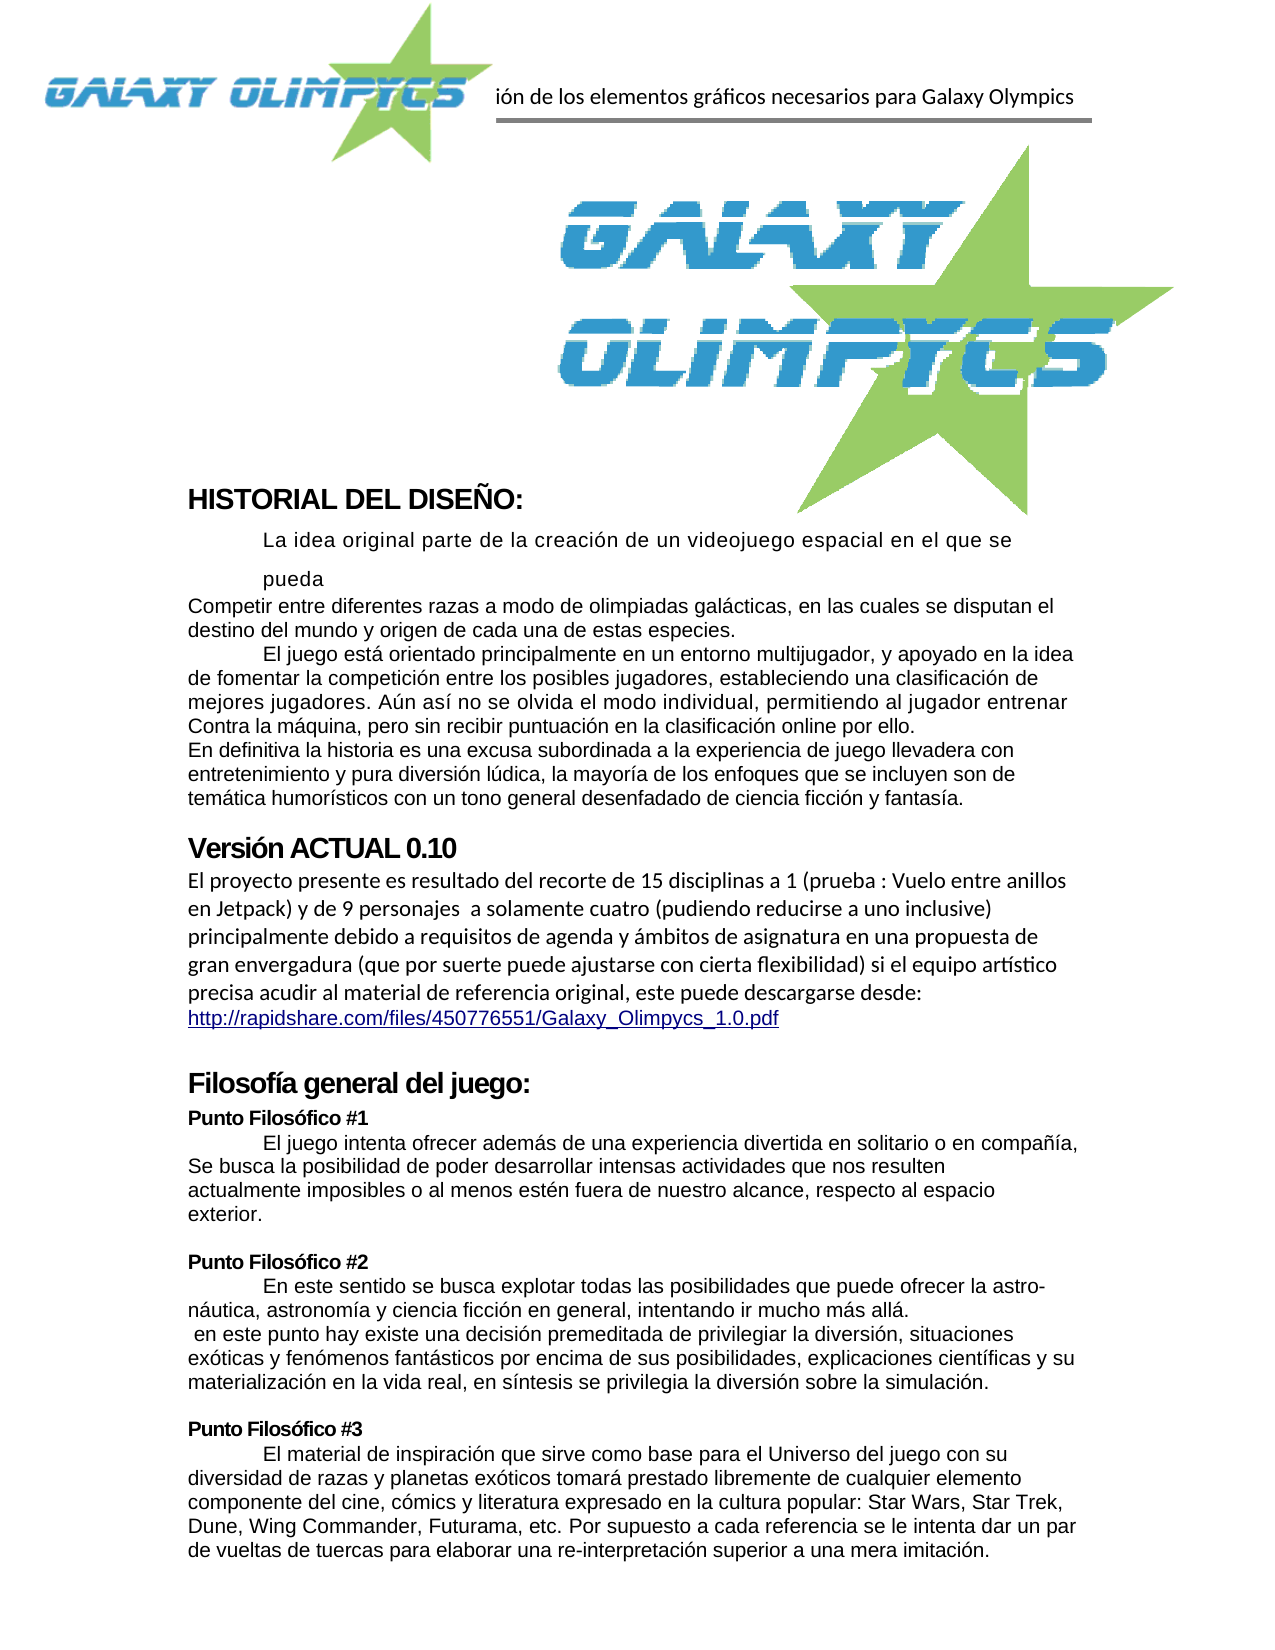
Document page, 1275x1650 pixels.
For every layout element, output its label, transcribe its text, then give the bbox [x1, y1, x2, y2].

text En definitiva la historia es una excusa subordinada a la experiencia de juego llevadera con entretenimiento y pura diversión lúdica, la mayoría de los enfoques que se incluyen son de temática humorísticos con un tono general desenfadado de ciencia ficción y fantasía. [188, 738, 1088, 810]
text de fomentar la competición entre los posibles jugadores, estableciendo una clasificación de mejores jugadores. Aún así no se olvida el modo individual, permitiendo al jugador entrenar [188, 666, 1087, 714]
text náutica, astronomía y ciencia ficción en general, intentando ir mucho más allá. [188, 1298, 928, 1322]
text Se busca la posibilidad de poder desarrollar intensas actividades que nos resulten actualmente imposibles o al menos estén fuera de nuestro alcance, respecto al espacio exterior. [188, 1155, 1064, 1227]
text Punto Filosófico #2 [188, 1247, 456, 1274]
text El proyecto presente es resultado del recorte de 15 disciplinas a 1 (prueba : Vuelo entre anillos en Jetpack) y de 9 personajes a solamente cuatro (pudiendo reducirse a uno inclusive) principalmente debido a requisitos de agenda y ámbitos de asignatura en una propuesta de gran envergadura (que por suerte puede ajustarse con cierta flexibilidad) si el equipo artístico precisa acudir al material de referencia original, este puede descargarse desde: http://rapidshare.com/files/450776551/Galaxy_Olimpycs_1.0.pdf [188, 866, 1073, 1030]
text En este sentido se busca explotar todas las posibilidades que puede ofrecer la astro- [263, 1274, 1050, 1298]
text Punto Filosófico #1 [188, 1102, 456, 1131]
text HISTORIAL DEL DISEÑO: [187, 486, 586, 515]
text de vueltas de tuercas para elaborar una re-interpretación superior a una mera imitación. [188, 1538, 1008, 1562]
text Dune, Wing Commander, Futurama, etc. Por supuesto a cada referencia se le intenta dar un par [188, 1514, 1077, 1538]
text Competir entre diferentes razas a modo de olimpiadas galácticas, en las cuales se disputan el destino del mundo y origen de cada una de estas especies. [188, 594, 1088, 642]
text diversidad de razas y planetas exóticos tomará prestado libremente de cualquier elemento [188, 1466, 1028, 1490]
text El material de inspiración que sirve como base para el Universo del juego con su [263, 1442, 1016, 1466]
text Versión ACTUAL 0.10 [188, 831, 1073, 866]
text Punto Filosófico #3 [188, 1415, 451, 1442]
text componente del cine, cómics y literatura expresado en la cultura popular: Star Wars, Star Trek, [188, 1490, 1066, 1514]
text materialización en la vida real, en síntesis se privilegia la diversión sobre la simulación. [188, 1370, 999, 1394]
text La idea original parte de la creación de un videojuego espacial en el que se pueda [263, 515, 1087, 594]
text El juego intenta ofrecer además de una experiencia divertida en solitario o en compañía, [263, 1131, 1079, 1155]
text Contra la máquina, pero sin recibir puntuación en la clasificación online por ello. [188, 714, 936, 738]
text exóticas y fenómenos fantásticos por encima de sus posibilidades, explicaciones científicas y su [188, 1346, 1076, 1370]
text El juego está orientado principalmente en un entorno multijugador, y apoyado en la idea [263, 642, 1087, 666]
text Filosofía general del juego: [188, 1058, 734, 1102]
text en este punto hay existe una decisión premeditada de privilegiar la diversión, situaciones [193, 1322, 1021, 1346]
